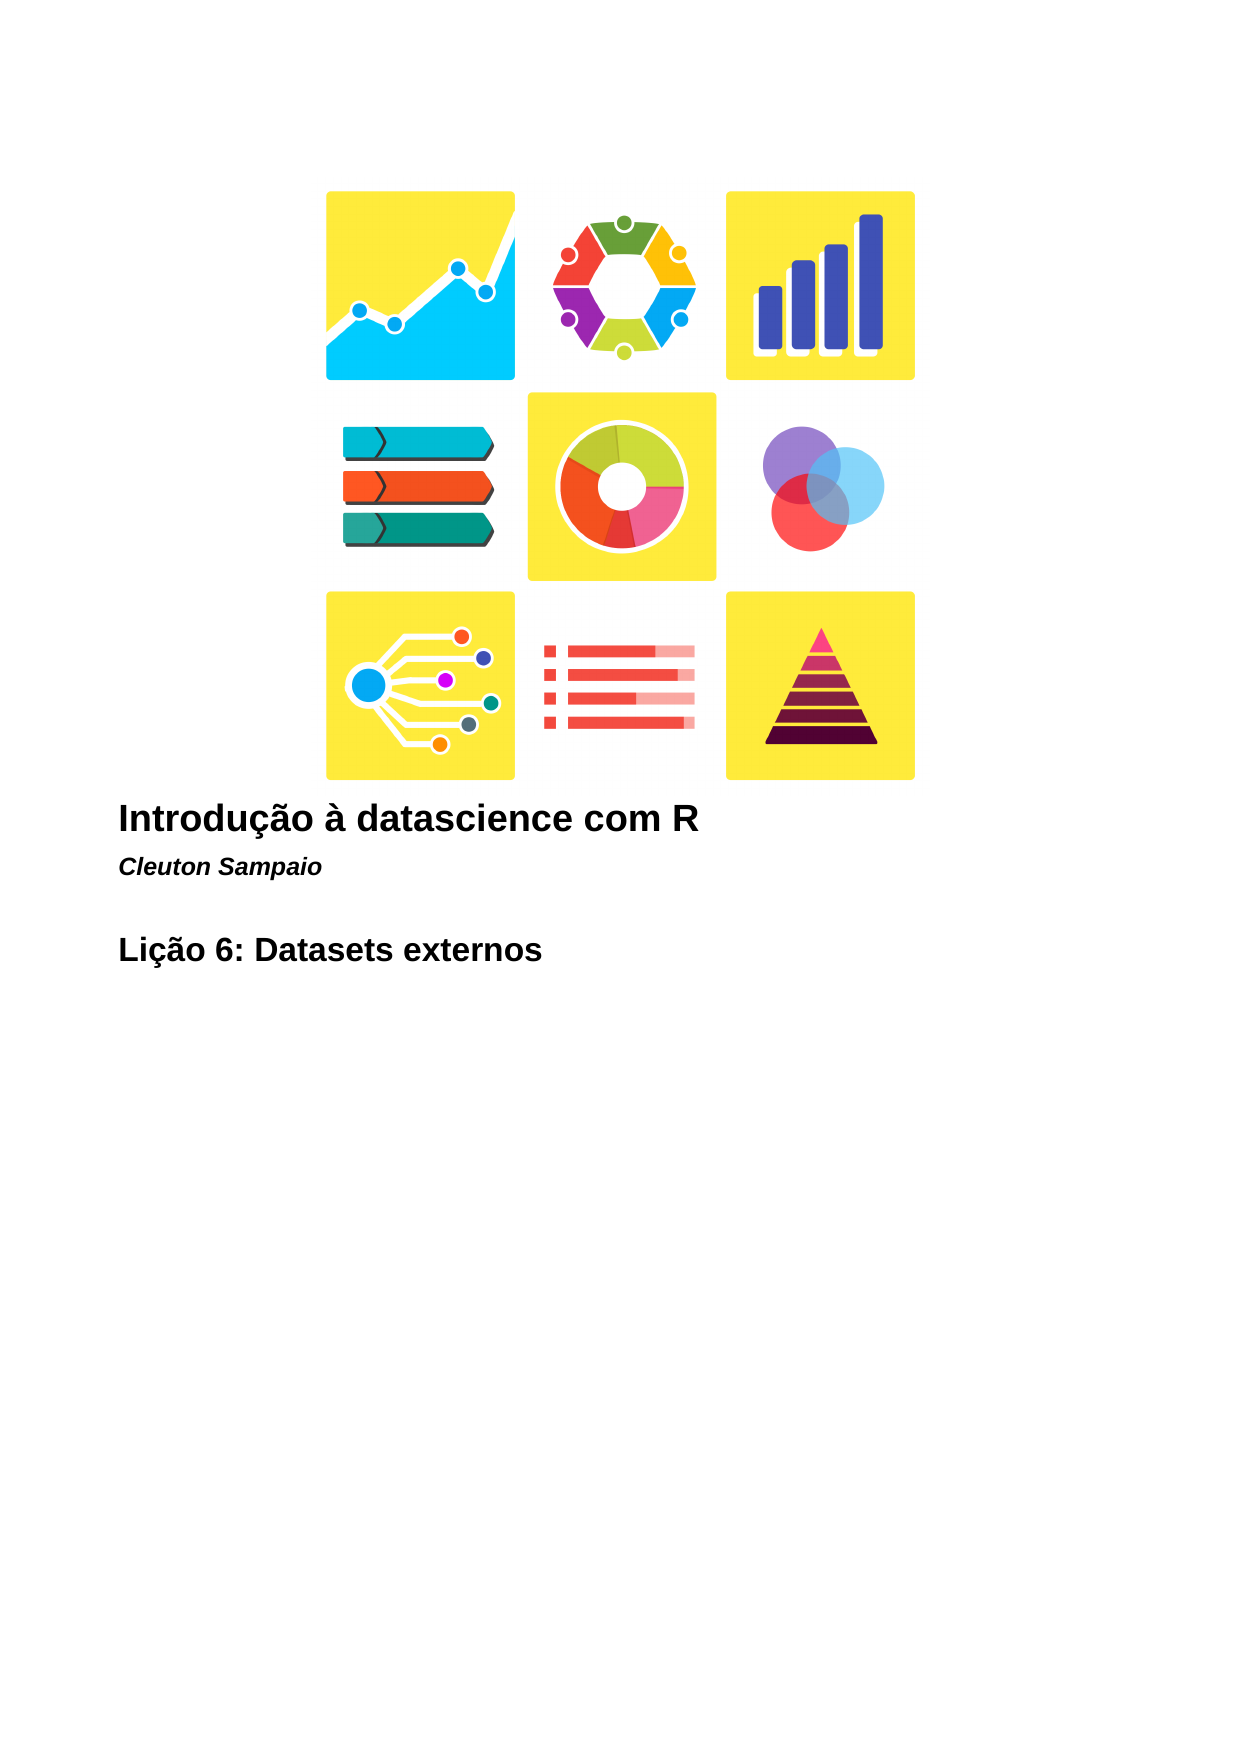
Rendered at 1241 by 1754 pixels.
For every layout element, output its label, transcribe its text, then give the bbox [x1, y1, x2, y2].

text Cleuton Sampaio [118, 852, 1122, 881]
subtitle Lição 6: Datasets externos [118, 930, 1122, 969]
picture [310, 177, 930, 796]
subtitle Introdução à datascience com R [118, 202, 1122, 839]
